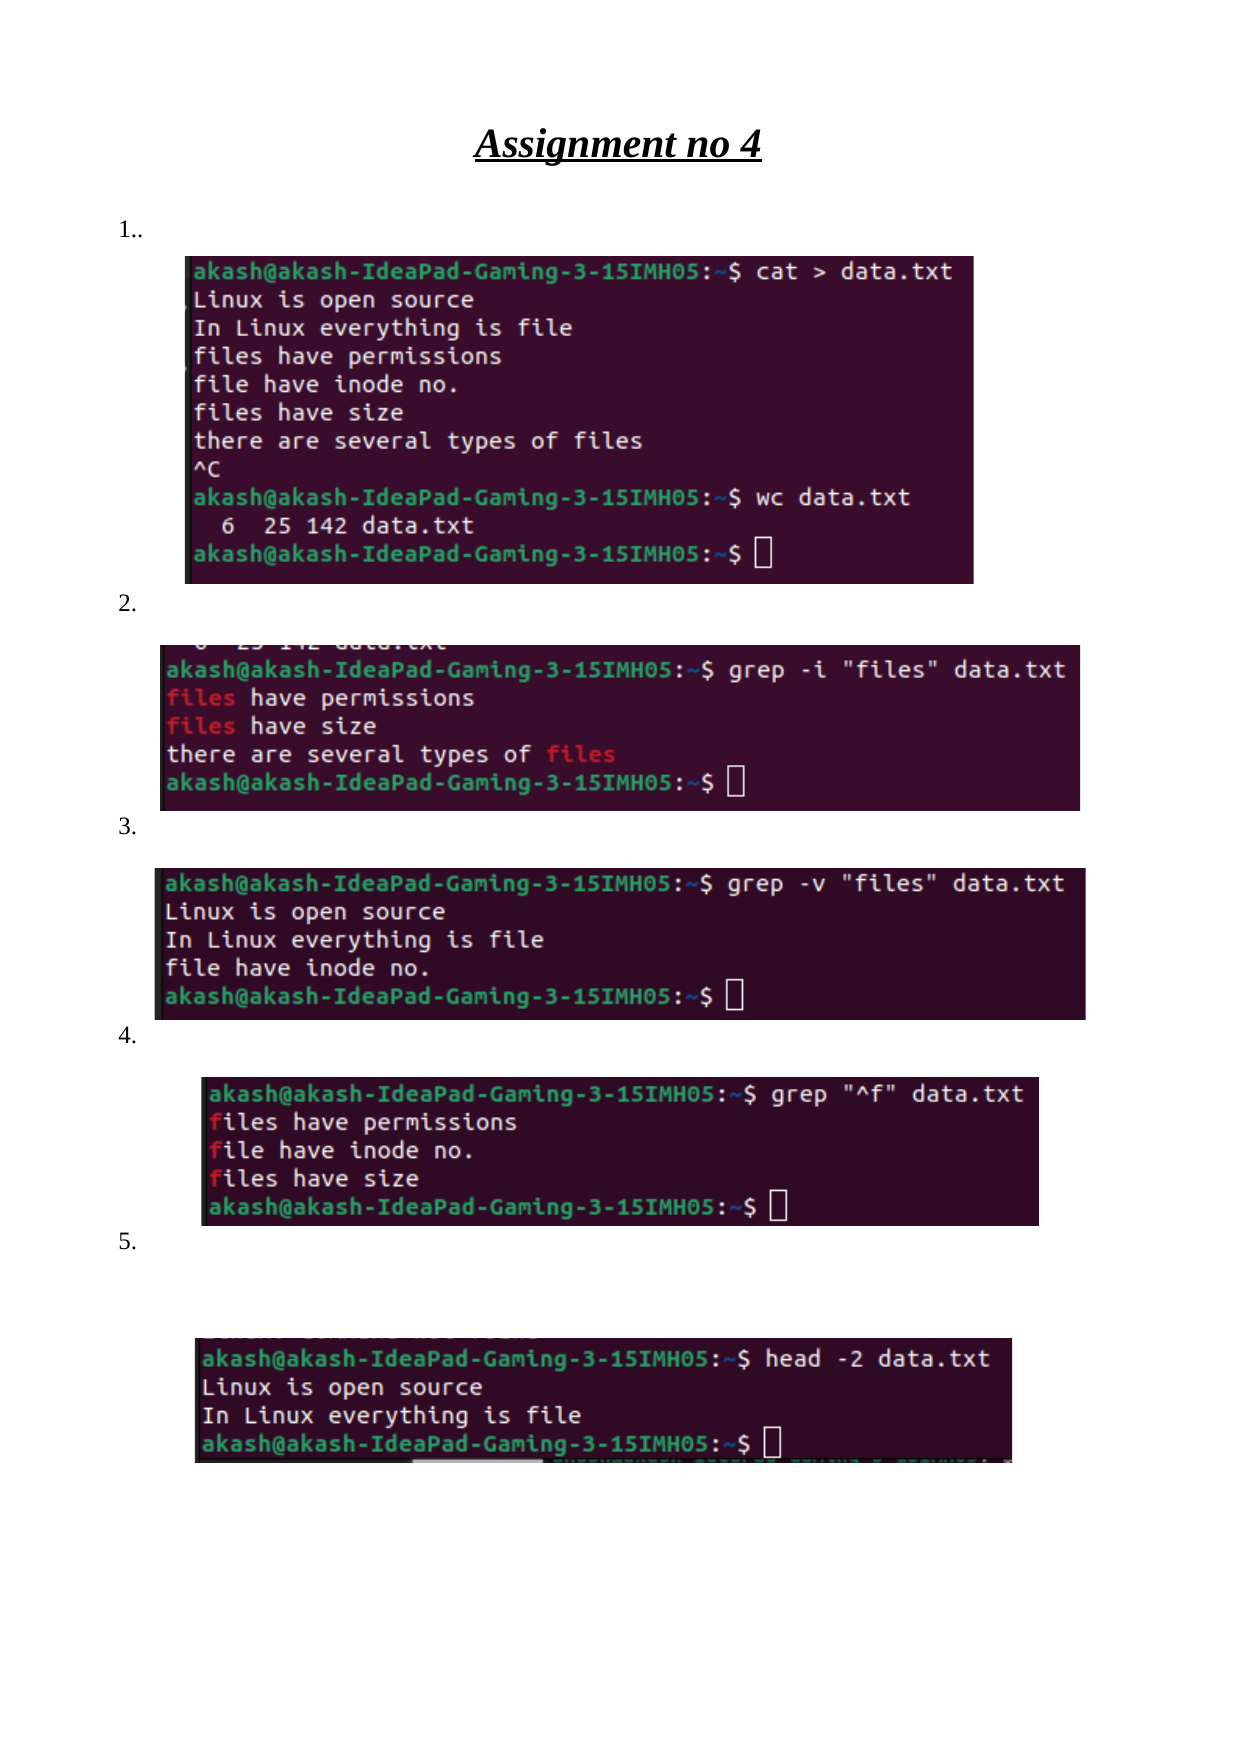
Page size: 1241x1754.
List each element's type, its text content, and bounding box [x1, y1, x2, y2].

picture [160, 645, 1081, 811]
picture [154, 868, 1086, 1020]
text 1.. [118, 214, 1122, 243]
picture [201, 1077, 1039, 1226]
picture [184, 256, 974, 584]
text 4. [118, 868, 1122, 1049]
text 2. [118, 588, 1122, 616]
text 3. [118, 645, 1122, 839]
text 5. [118, 1077, 1122, 1254]
text Assignment no 4 [118, 118, 1122, 166]
picture [194, 1338, 1013, 1463]
